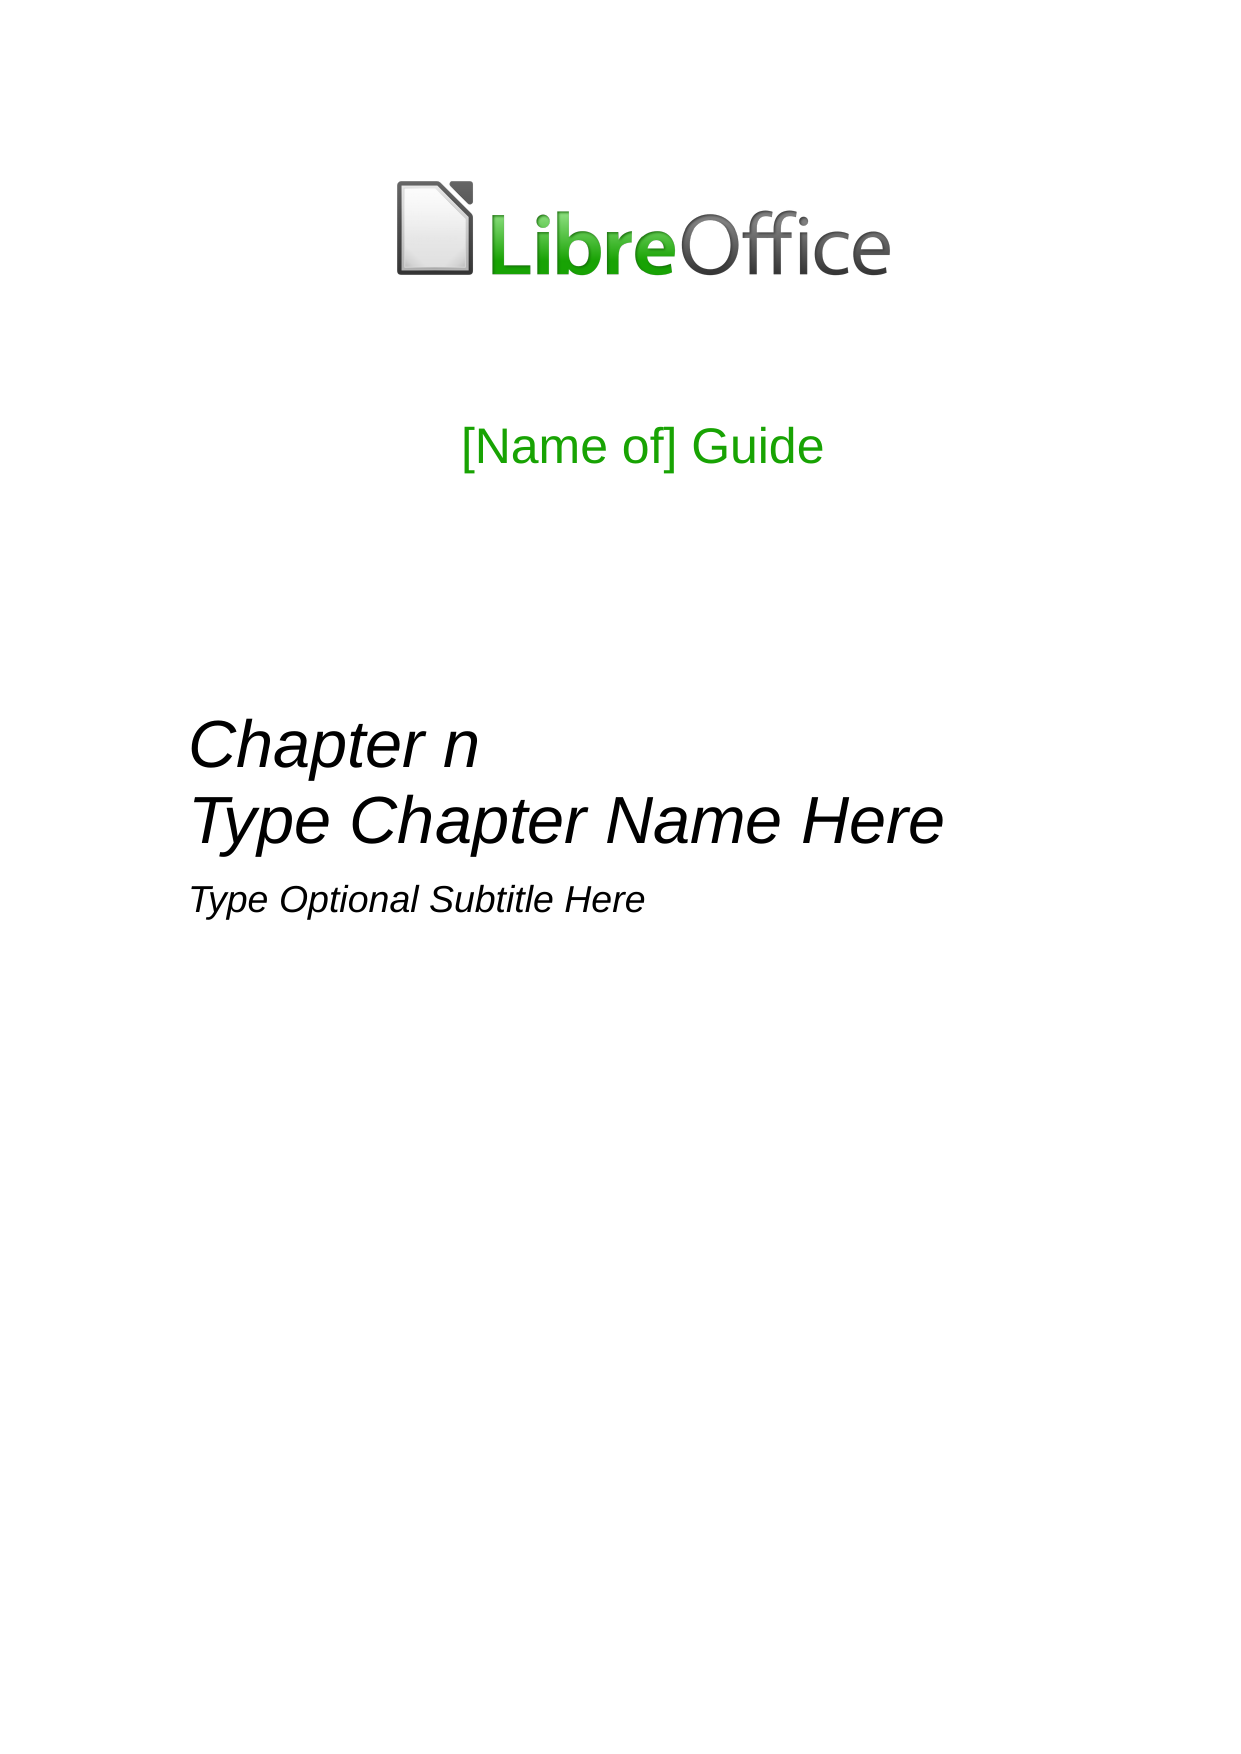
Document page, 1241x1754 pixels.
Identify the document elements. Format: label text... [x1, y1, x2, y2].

subtitle Type Optional Subtitle Here [188, 877, 1098, 921]
text [Name of] Guide [188, 416, 1098, 474]
picture [392, 177, 893, 282]
title Chapter n Type Chapter Name Here [188, 705, 1098, 858]
